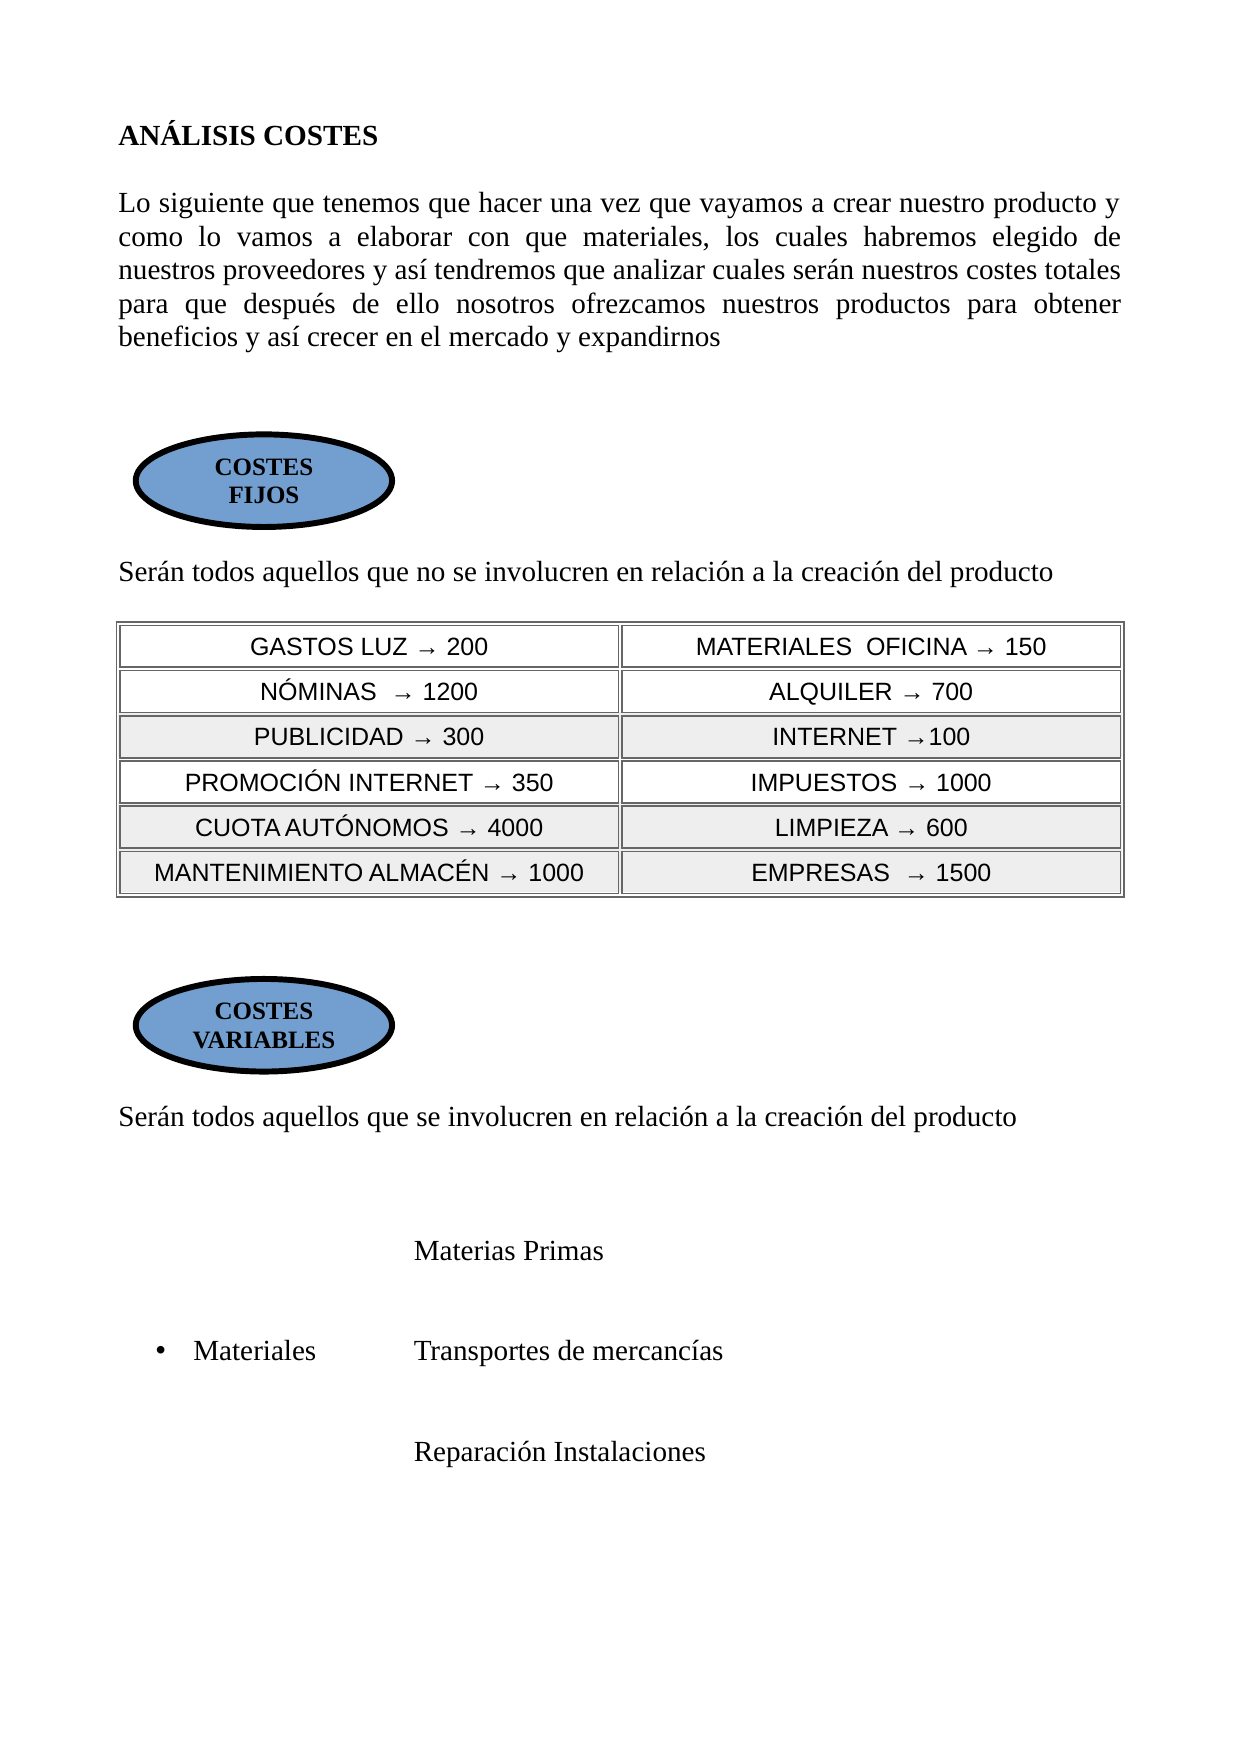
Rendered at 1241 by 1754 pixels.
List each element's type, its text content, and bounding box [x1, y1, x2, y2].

table_cell LIMPIEZA → 600 [623, 807, 1120, 847]
text Serán todos aquellos que no se involucren en relación a la creación del producto [118, 554, 1122, 588]
table_cell CUOTA AUTÓNOMOS → 4000 [121, 807, 618, 847]
text Materias Primas [118, 1233, 1122, 1266]
table_cell IMPUESTOS → 1000 [623, 762, 1120, 802]
text Serán todos aquellos que se involucren en relación a la creación del producto [118, 1099, 1122, 1132]
text Lo siguiente que tenemos que hacer una vez que vayamos a crear nuestro producto y como lo vamos a elaborar con que materiales, los cuales habremos elegido de nuestros proveedores y así tendremos que analizar cuales serán nuestros costes totales para que después de ello nosotros ofrezcamos nuestros productos para obtener beneficios y así crecer en el mercado y expandirnos [118, 185, 1122, 353]
table_header MATERIALES OFICINA → 150 [623, 626, 1120, 666]
table_cell EMPRESAS → 1500 [623, 852, 1120, 892]
table_cell MANTENIMIENTO ALMACÉN → 1000 [121, 852, 618, 892]
table_cell NÓMINAS → 1200 [121, 671, 618, 712]
table_cell ALQUILER → 700 [623, 671, 1120, 712]
text Reparación Instalaciones [118, 1434, 1122, 1468]
table_cell PUBLICIDAD → 300 [121, 717, 618, 757]
text ANÁLISIS COSTES [118, 118, 1122, 152]
list Materiales Transportes de mercancías [156, 1333, 1122, 1367]
table_header GASTOS LUZ → 200 [121, 626, 618, 666]
table_cell PROMOCIÓN INTERNET → 350 [121, 762, 618, 802]
table_cell INTERNET →100 [623, 717, 1120, 757]
